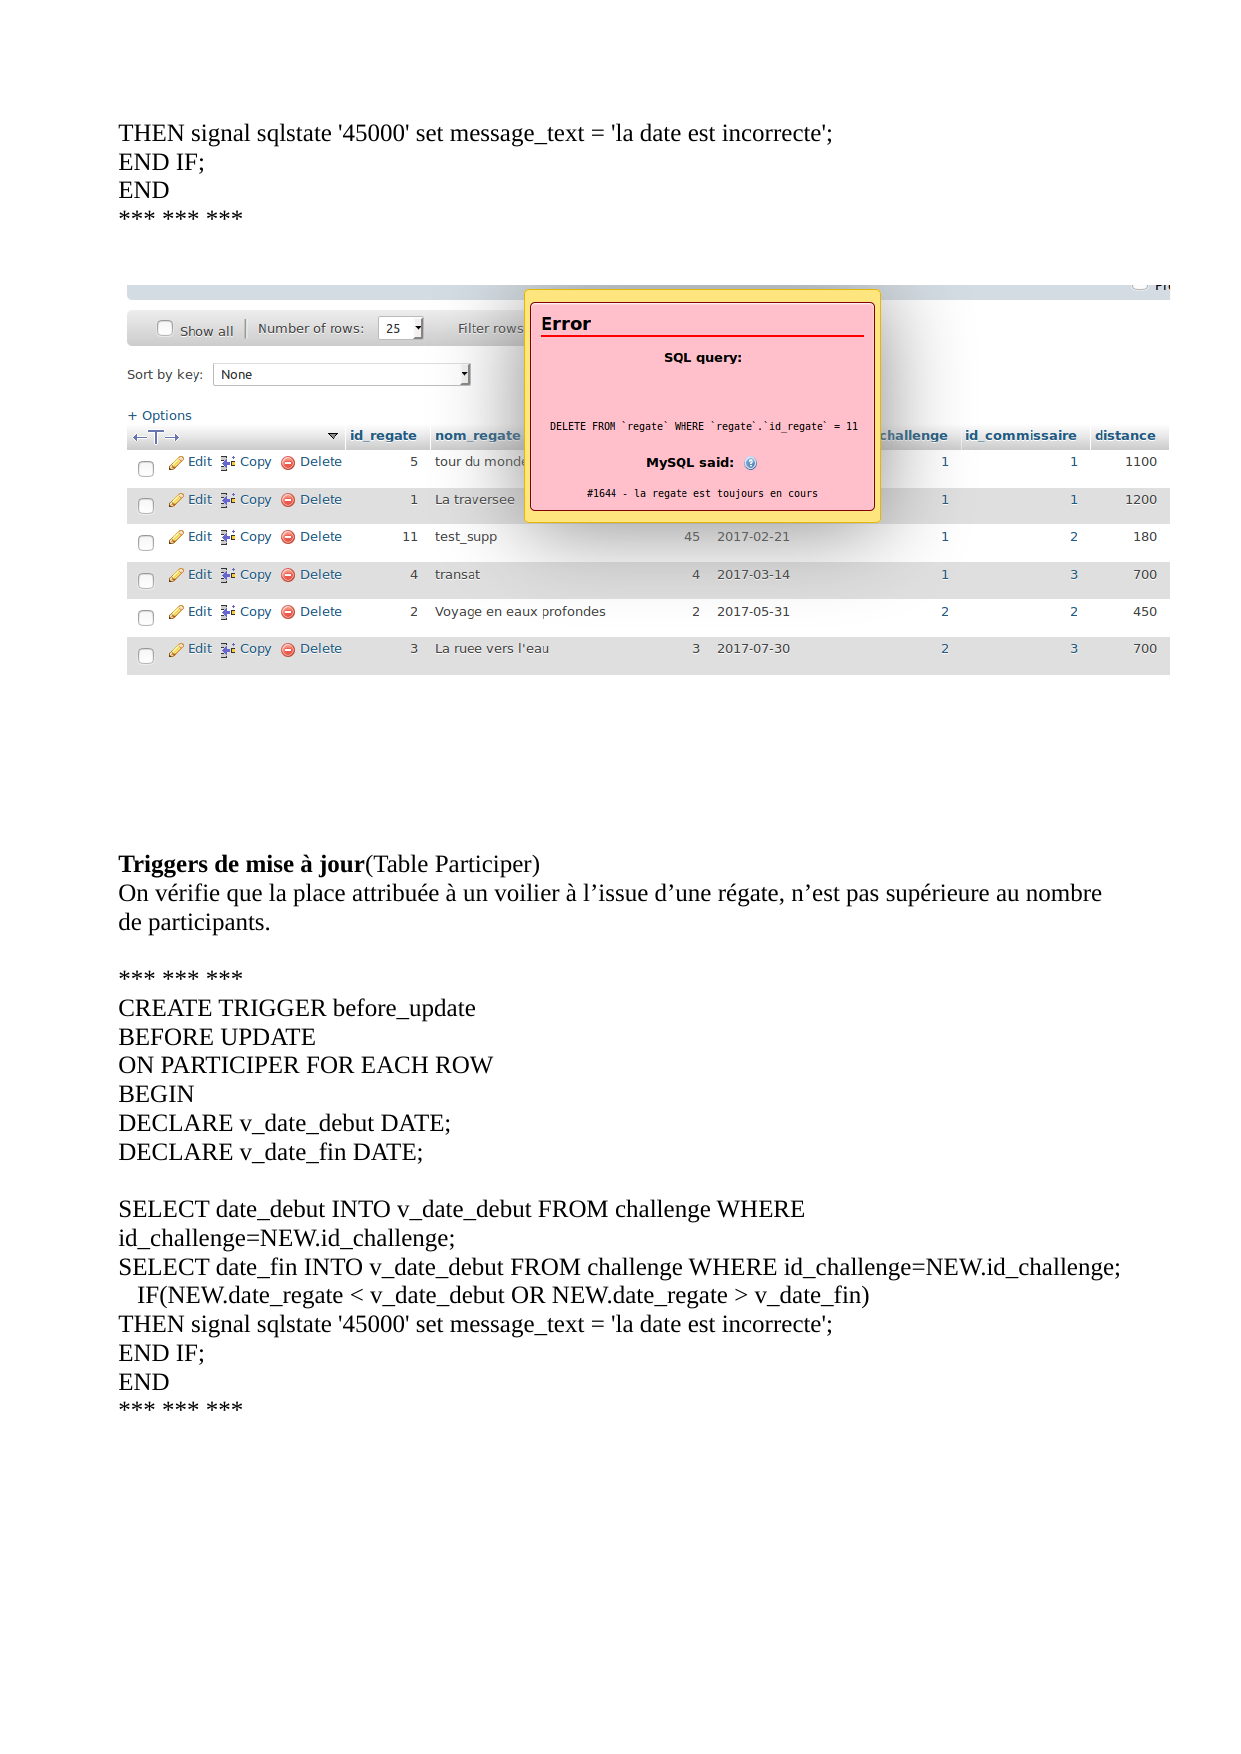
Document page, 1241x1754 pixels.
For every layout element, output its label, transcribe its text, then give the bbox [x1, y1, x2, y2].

text Triggers de mise à jour(Table Participer) [118, 849, 1122, 878]
text SELECT date_debut INTO v_date_debut FROM challenge WHERE id_challenge=NEW.id_challenge; [118, 1194, 1122, 1252]
text *** *** *** [118, 1395, 1122, 1424]
text END [118, 176, 1122, 204]
text THEN signal sqlstate '45000' set message_text = 'la date est incorrecte'; [118, 1309, 1122, 1338]
text CREATE TRIGGER before_update [118, 993, 1122, 1022]
text *** *** *** [118, 204, 1122, 233]
text IF(NEW.date_regate < v_date_debut OR NEW.date_regate > v_date_fin) [118, 1280, 1122, 1309]
text DECLARE v_date_fin DATE; [118, 1137, 1122, 1165]
text SELECT date_fin INTO v_date_debut FROM challenge WHERE id_challenge=NEW.id_challenge; [118, 1252, 1122, 1280]
text END IF; [118, 147, 1122, 176]
text BEFORE UPDATE [118, 1022, 1122, 1050]
text THEN signal sqlstate '45000' set message_text = 'la date est incorrecte'; [118, 118, 1122, 147]
picture [126, 285, 1171, 677]
text DECLARE v_date_debut DATE; [118, 1108, 1122, 1137]
text END [118, 1367, 1122, 1395]
text On vérifie que la place attribuée à un voilier à l’issue d’une régate, n’est pas supérieure au nombre de participants. [118, 878, 1122, 935]
text BEGIN [118, 1079, 1122, 1108]
text *** *** *** [118, 964, 1122, 993]
text ON PARTICIPER FOR EACH ROW [118, 1050, 1122, 1079]
text END IF; [118, 1338, 1122, 1367]
